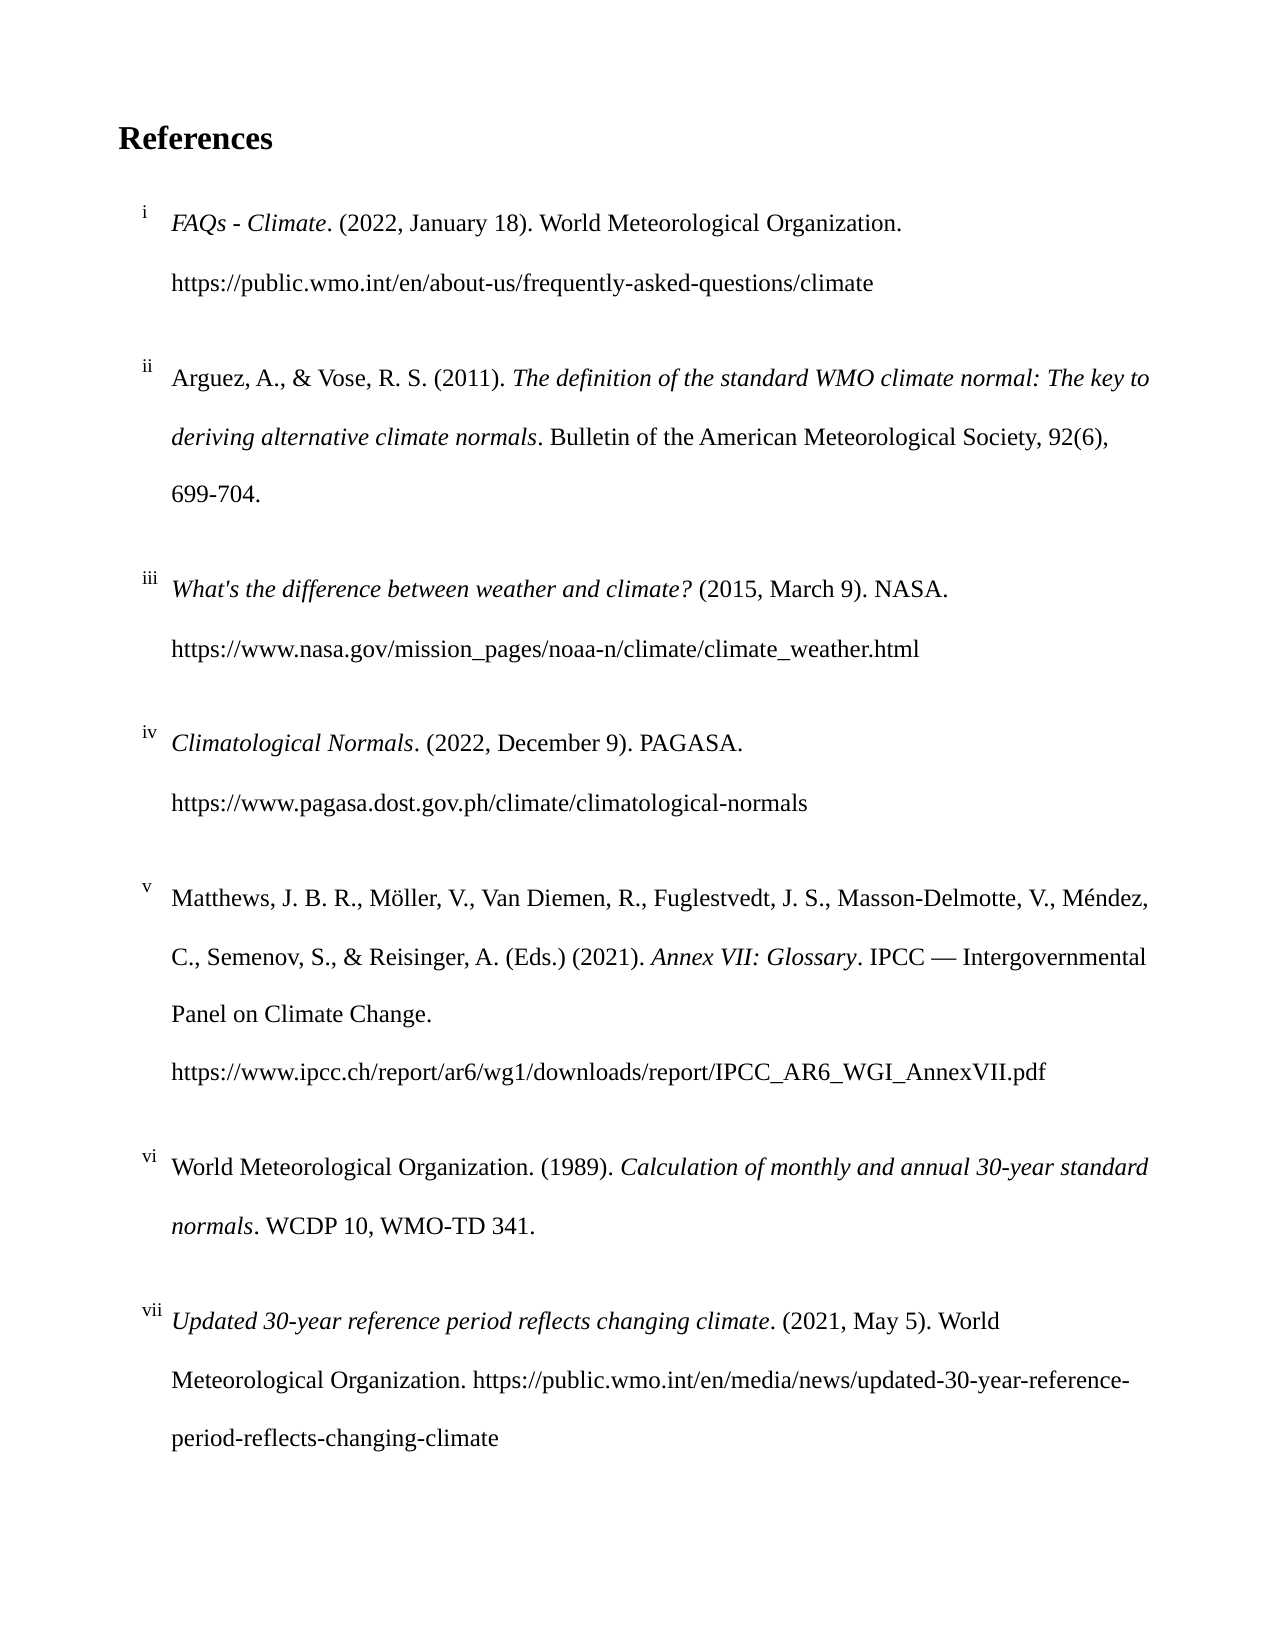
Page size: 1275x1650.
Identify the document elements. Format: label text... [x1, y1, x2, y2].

text FAQs - Climate. (2022, January 18). World Meteorological Organization. https://public.wmo.int/en/about-us/frequently-asked-questions/climate [142, 201, 1157, 297]
text Arguez, A., & Vose, R. S. (2011). The definition of the standard WMO climate normal: The key to deriving alternative climate normals. Bulletin of the American Meteorological Society, 92(6), 699-704. [142, 355, 1157, 508]
text Updated 30-year reference period reflects changing climate. (2021, May 5). World Meteorological Organization. https://public.wmo.int/en/media/news/updated-30-year-reference-period-reflects-changing-climate [142, 1298, 1157, 1452]
text Matthews, J. B. R., Möller, V., Van Diemen, R., Fuglestvedt, J. S., Masson-Delmotte, V., Méndez, C., Semenov, S., & Reisinger, A. (Eds.) (2021). Annex VII: Glossary. IPCC — Intergovernmental Panel on Climate Change. https://www.ipcc.ch/report/ar6/wg1/downloads/report/IPCC_AR6_WGI_AnnexVII.pdf [142, 875, 1157, 1086]
text World Meteorological Organization. (1989). Calculation of monthly and annual 30-year standard normals. WCDP 10, WMO-TD 341. [142, 1144, 1157, 1240]
text What's the difference between weather and climate? (2015, March 9). NASA. https://www.nasa.gov/mission_pages/noaa-n/climate/climate_weather.html [142, 567, 1157, 662]
text Climatological Normals. (2022, December 9). PAGASA. https://www.pagasa.dost.gov.ph/climate/climatological-normals [142, 721, 1157, 817]
